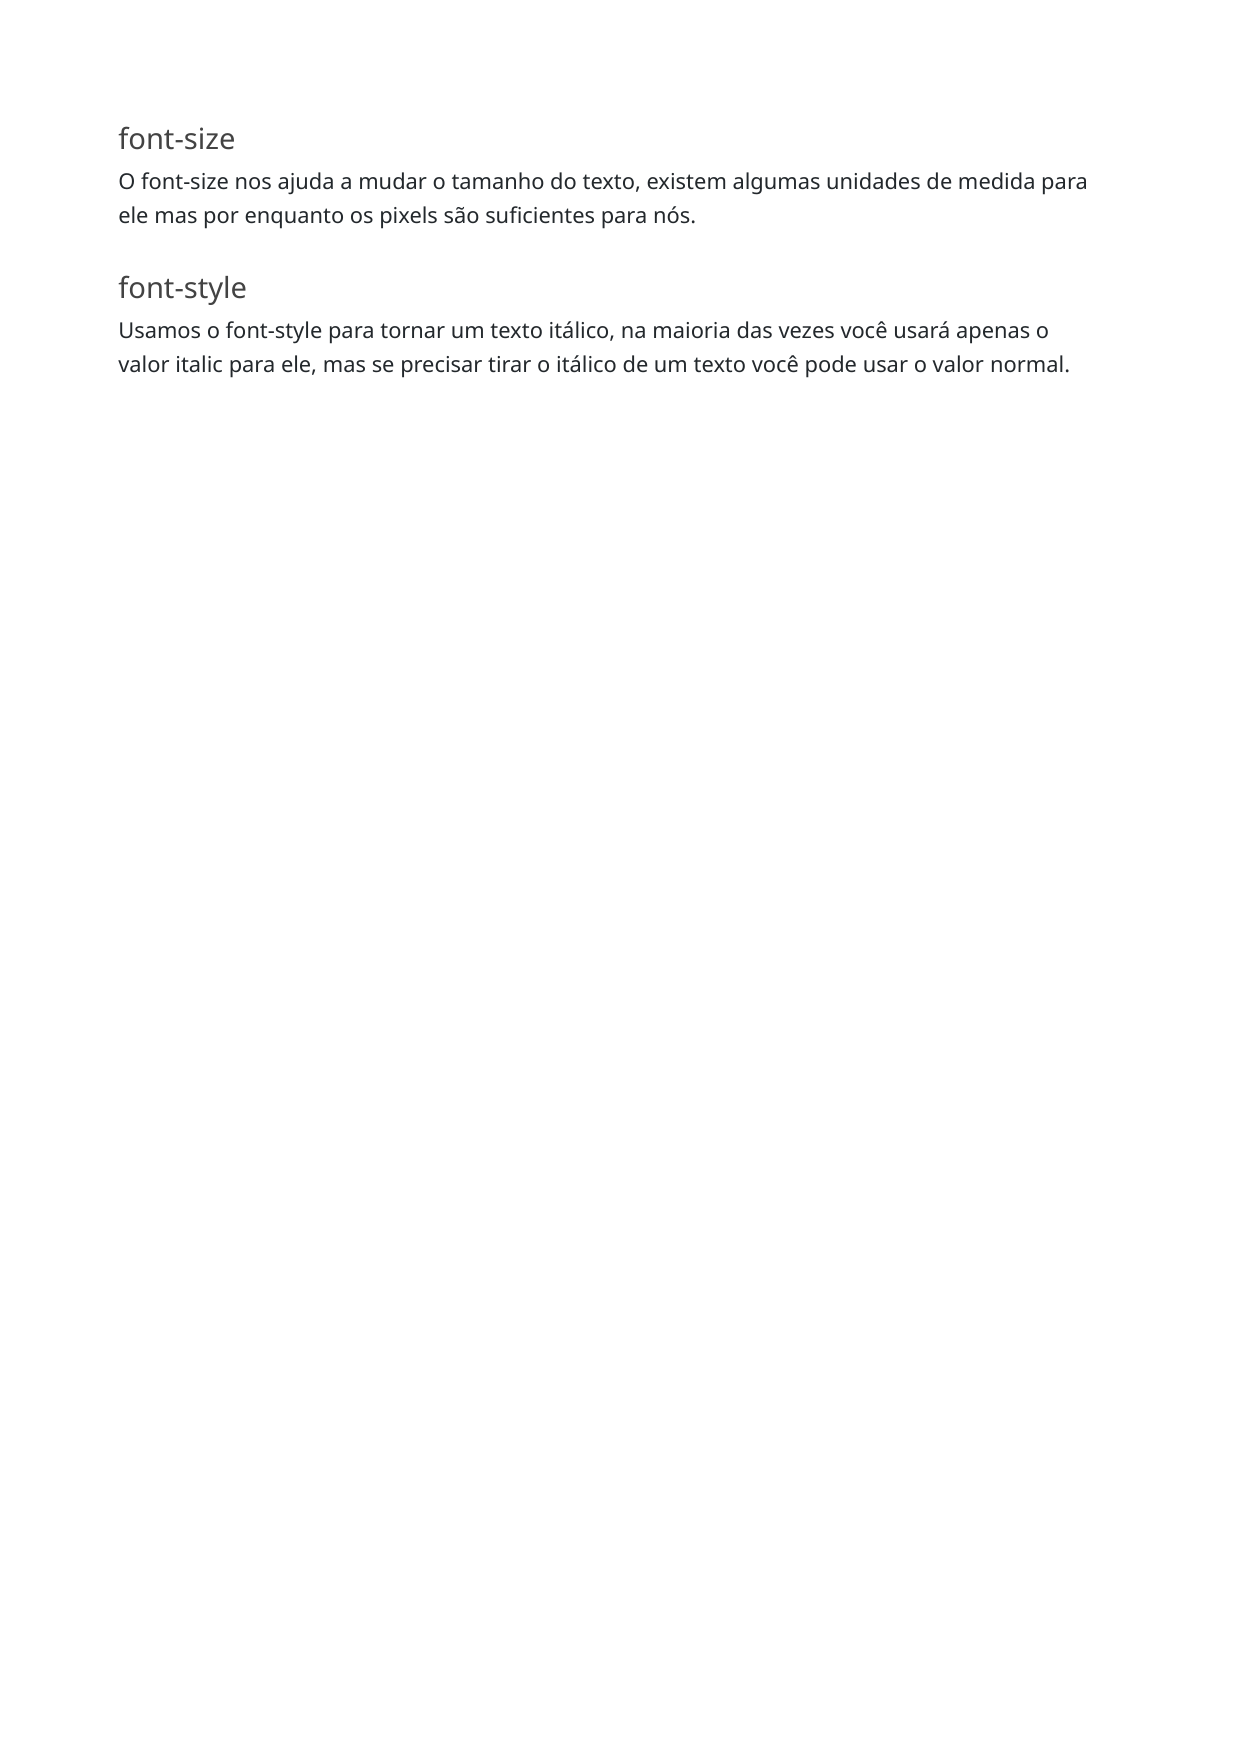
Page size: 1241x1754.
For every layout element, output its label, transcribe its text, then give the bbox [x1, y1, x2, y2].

subtitle font-size [118, 118, 1122, 158]
text Usamos o font-style para tornar um texto itálico, na maioria das vezes você usará apenas o valor italic para ele, mas se precisar tirar o itálico de um texto você pode usar o valor normal. [118, 315, 1122, 379]
subtitle font-style [118, 267, 1122, 307]
text O font-size nos ajuda a mudar o tamanho do texto, existem algumas unidades de medida para ele mas por enquanto os pixels são suficientes para nós. [118, 166, 1122, 230]
